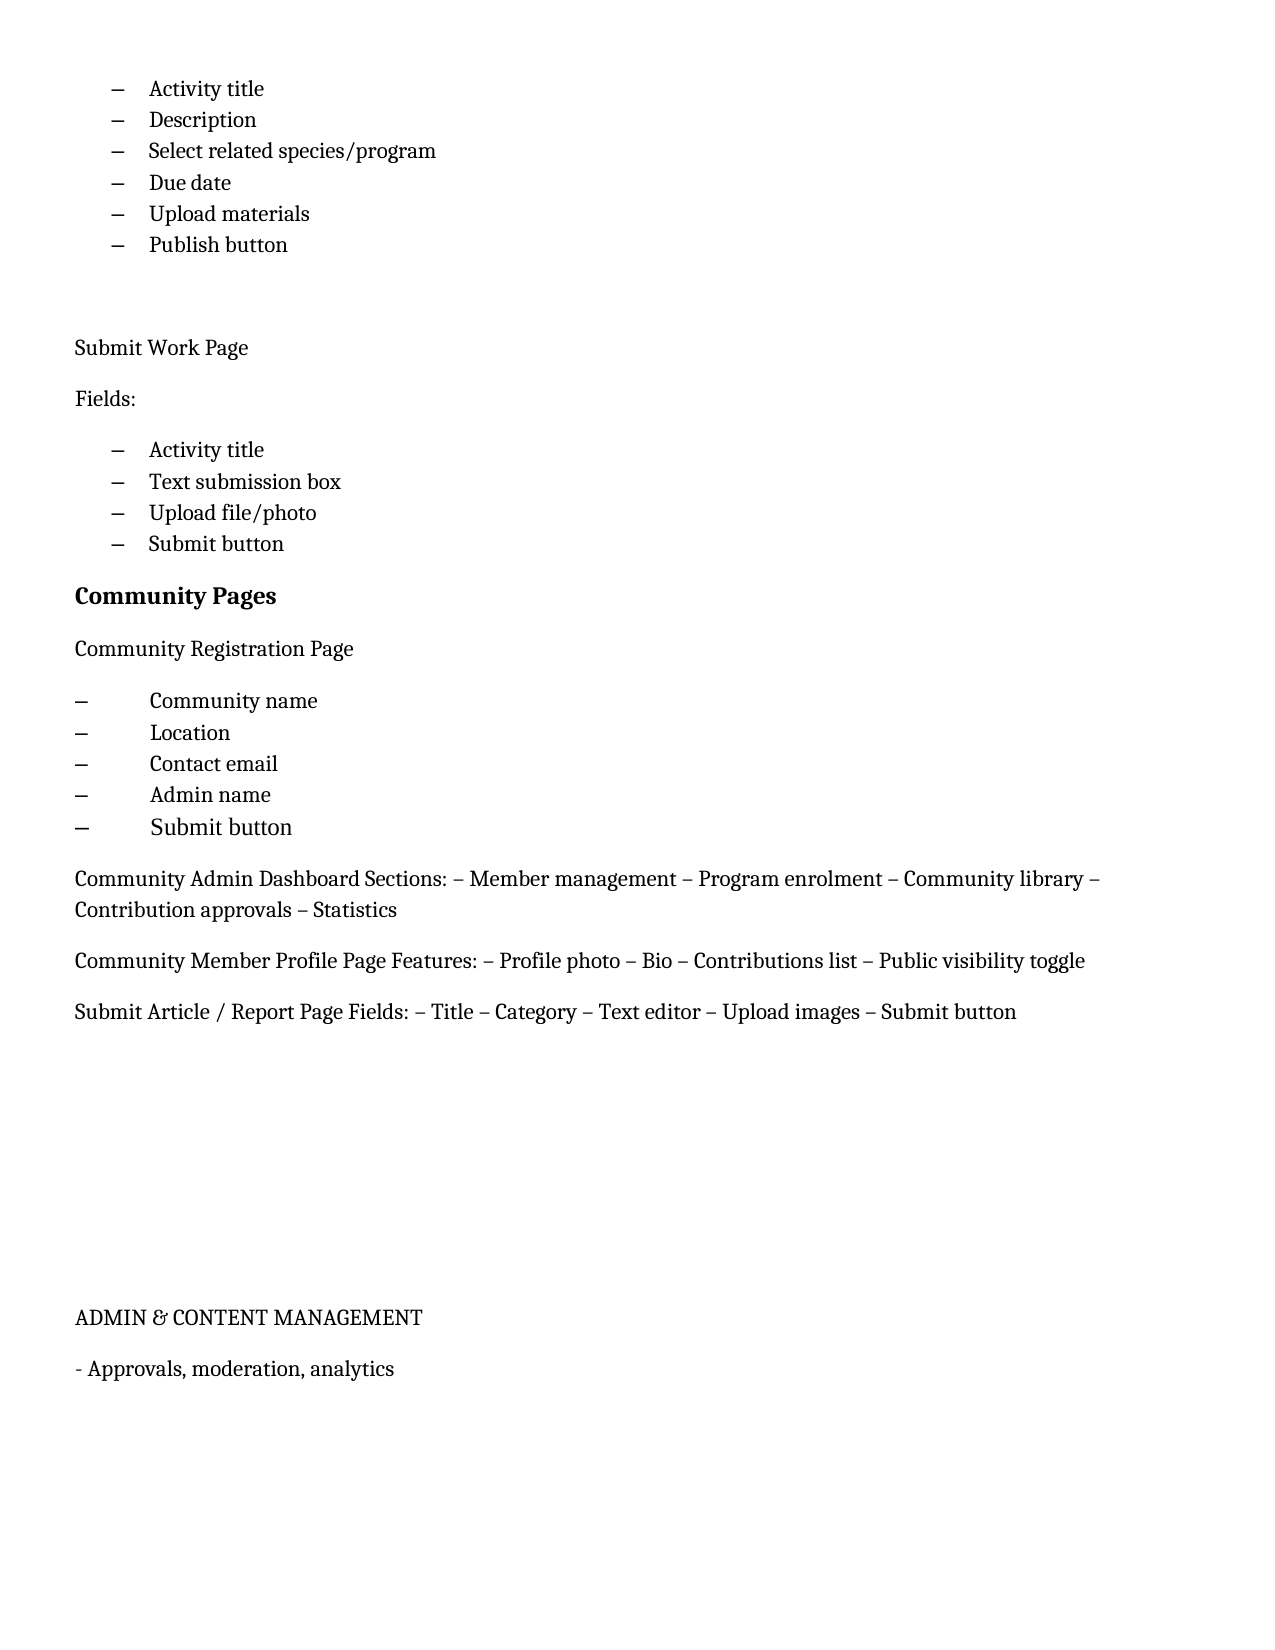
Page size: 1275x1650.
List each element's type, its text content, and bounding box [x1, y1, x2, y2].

list Contact email [75, 750, 1200, 777]
list Activity title [111, 75, 1200, 102]
list Select related species/program [111, 137, 1200, 165]
text Community Pages [75, 582, 1200, 611]
list Submit button [75, 812, 1200, 841]
text ADMIN & CONTENT MANAGEMENT [75, 1305, 1200, 1331]
list Publish button [111, 231, 1200, 258]
list Description [111, 106, 1200, 133]
text Fields: [75, 385, 1200, 412]
text Community Member Profile Page Features: – Profile photo – Bio – Contributions list – Public visibility toggle [75, 947, 1200, 974]
text Community Registration Page [75, 636, 1200, 662]
text Submit Work Page [75, 334, 1200, 361]
list Activity title [111, 436, 1200, 464]
text Submit Article / Report Page Fields: – Title – Category – Text editor – Upload images – Submit button [75, 998, 1200, 1025]
list Community name [75, 687, 1200, 714]
list Text submission box [111, 468, 1200, 495]
text - Approvals, moderation, analytics [75, 1356, 1200, 1382]
text Community Admin Dashboard Sections: – Member management – Program enrolment – Community library – Contribution approvals – Statistics [75, 866, 1200, 923]
list Upload materials [111, 200, 1200, 227]
list Submit button [111, 530, 1200, 557]
list Location [75, 718, 1200, 746]
list Admin name [75, 781, 1200, 808]
list Due date [111, 169, 1200, 196]
list Upload file/photo [111, 499, 1200, 526]
